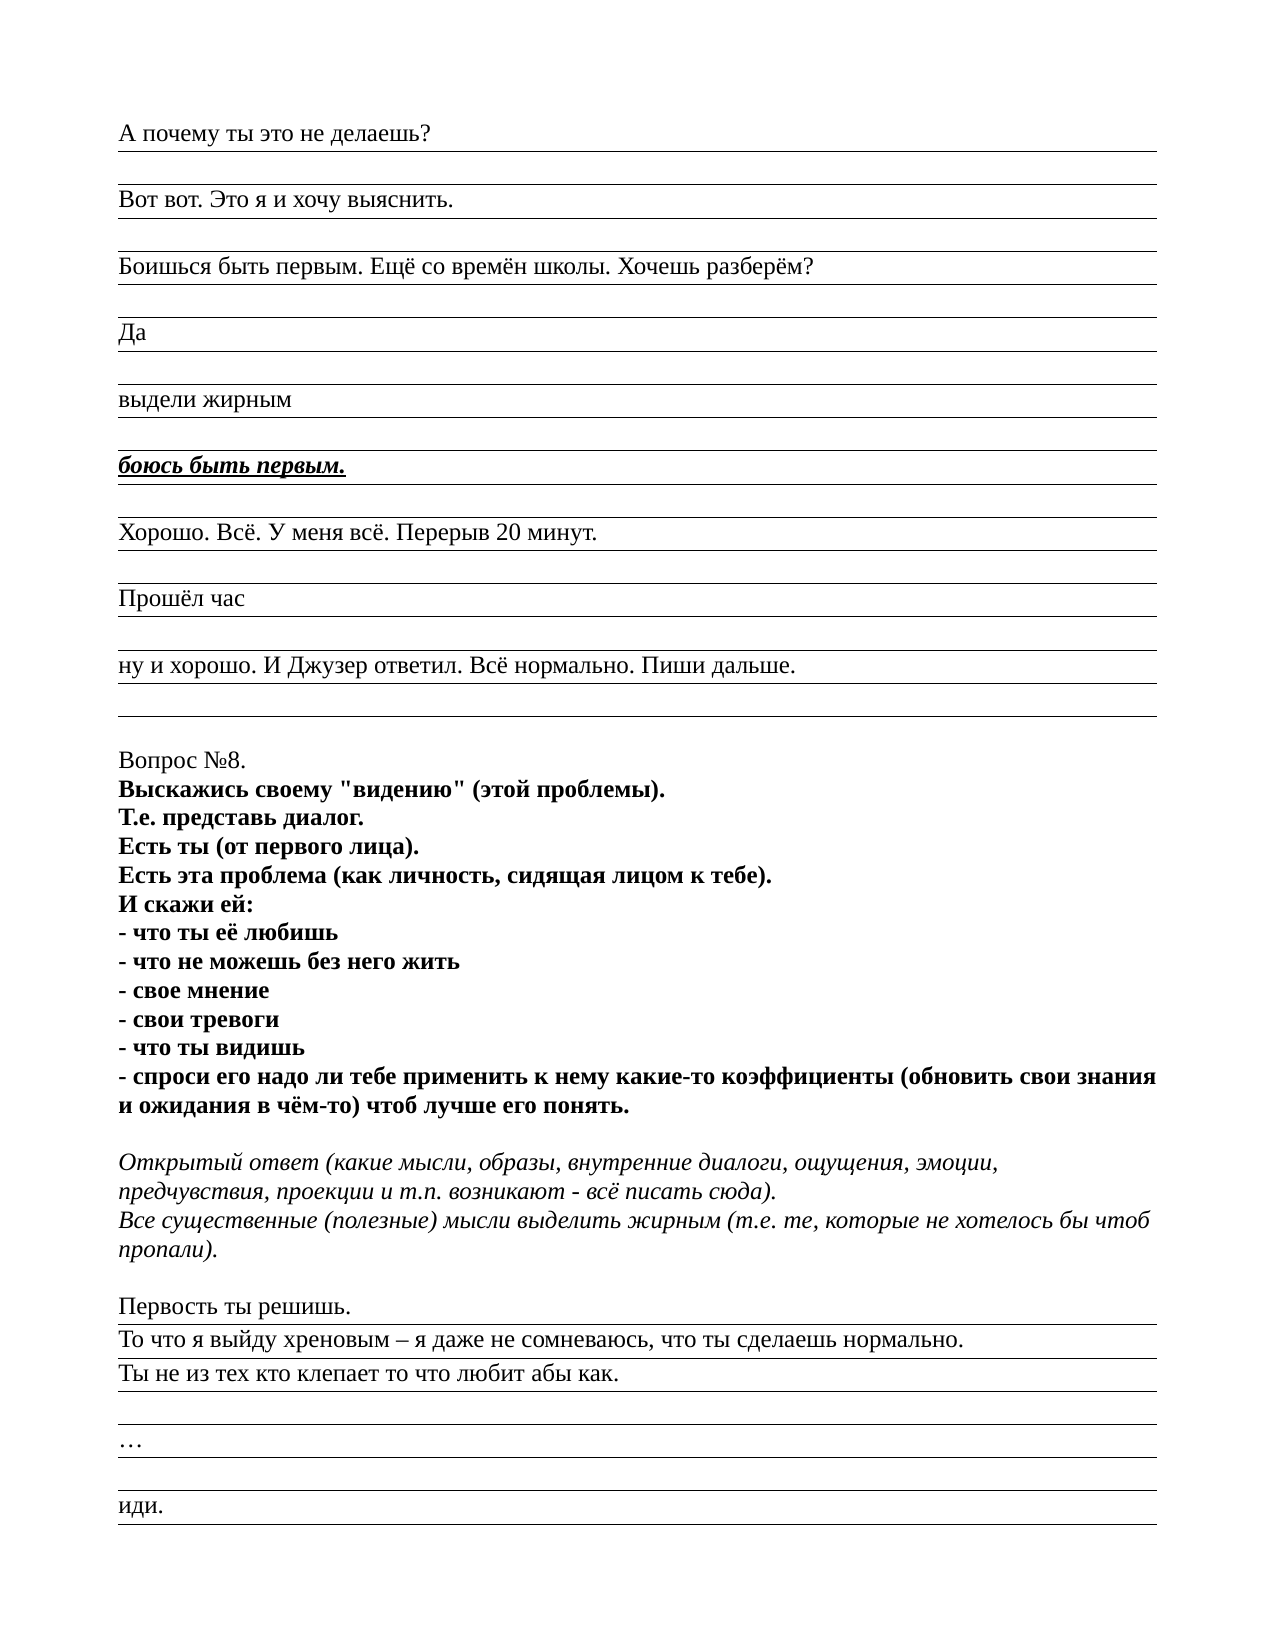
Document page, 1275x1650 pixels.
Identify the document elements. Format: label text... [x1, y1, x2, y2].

text боюсь быть первым. [118, 451, 1157, 484]
text - свои тревоги [118, 1004, 1157, 1032]
text То что я выйду хреновым – я даже не сомневаюсь, что ты сделаешь нормально. [118, 1325, 1157, 1358]
text И скажи ей: [118, 889, 1157, 917]
text - что не можешь без него жить [118, 946, 1157, 975]
text … [118, 1425, 1157, 1457]
text Все существенные (полезные) мысли выделить жирным (т.е. те, которые не хотелось бы чтоб пропали). [118, 1205, 1157, 1262]
text А почему ты это не делаешь? [118, 118, 1157, 151]
text Есть ты (от первого лица). [118, 831, 1157, 860]
text Первость ты решишь. [118, 1291, 1157, 1324]
text Прошёл час [118, 584, 1157, 616]
text иди. [118, 1491, 1157, 1524]
text Хорошо. Всё. У меня всё. Перерыв 20 минут. [118, 518, 1157, 550]
text Вот вот. Это я и хочу выяснить. [118, 185, 1157, 218]
text выдели жирным [118, 385, 1157, 417]
text Да [118, 318, 1157, 351]
text Есть эта проблема (как личность, сидящая лицом к тебе). [118, 860, 1157, 889]
text Боишься быть первым. Ещё со времён школы. Хочешь разберём? [118, 252, 1157, 284]
text Ты не из тех кто клепает то что любит абы как. [118, 1359, 1157, 1391]
text Вопрос №8. [118, 745, 1157, 774]
text - спроси его надо ли тебе применить к нему какие-то коэффициенты (обновить свои знания и ожидания в чём-то) чтоб лучше его понять. [118, 1061, 1157, 1119]
text Открытый ответ (какие мысли, образы, внутренние диалоги, ощущения, эмоции, предчувствия, проекции и т.п. возникают - всё писать сюда). [118, 1147, 1157, 1205]
text Выскажись своему "видению" (этой проблемы). [118, 774, 1157, 802]
text - свое мнение [118, 975, 1157, 1004]
text Т.е. представь диалог. [118, 802, 1157, 831]
text - что ты видишь [118, 1032, 1157, 1061]
text ну и хорошо. И Джузер ответил. Всё нормально. Пиши дальше. [118, 651, 1157, 683]
text - что ты её любишь [118, 917, 1157, 946]
